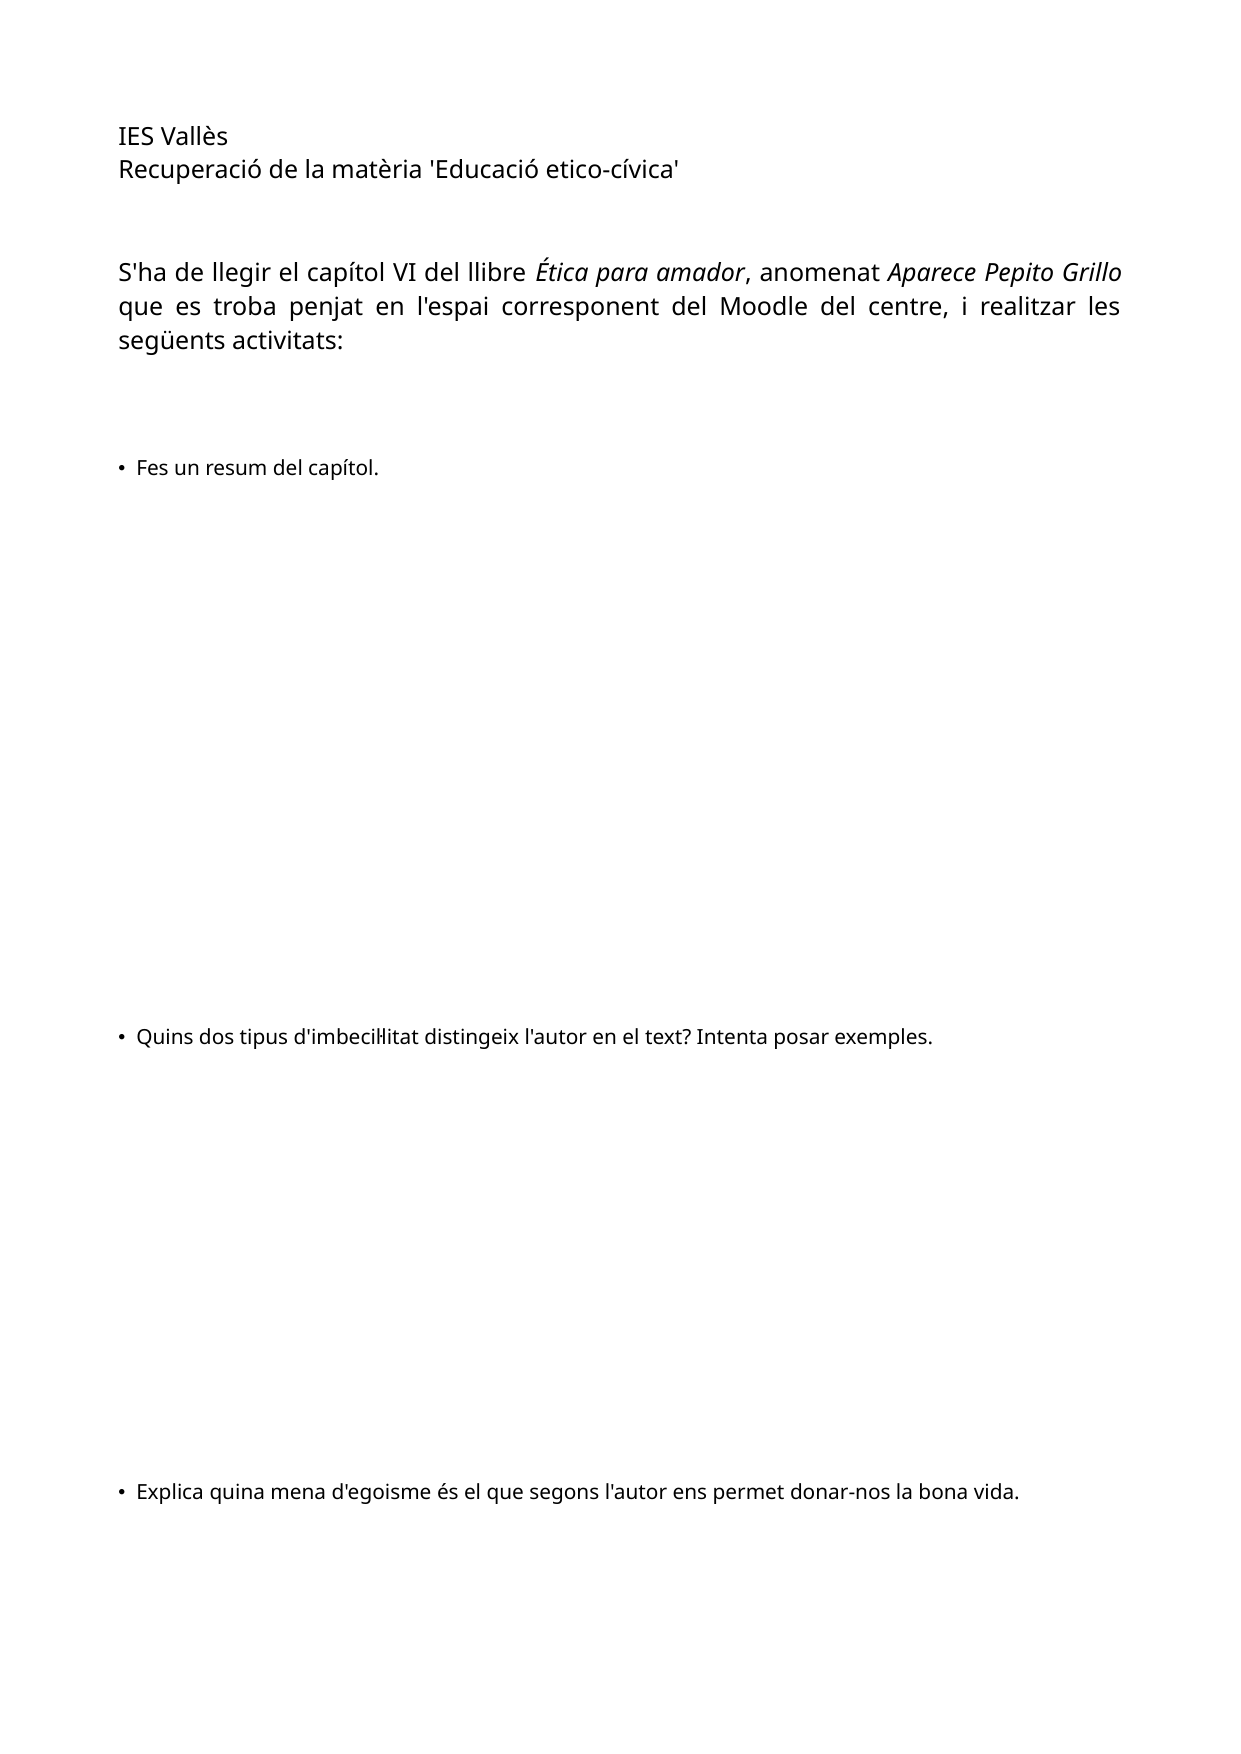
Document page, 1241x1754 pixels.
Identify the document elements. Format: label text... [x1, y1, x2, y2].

text S'ha de llegir el capítol VI del llibre Ética para amador, anomenat Aparece Pepito Grillo que es troba penjat en l'espai corresponent del Moodle del centre, i realitzar les següents activitats: [118, 254, 1122, 357]
text Recuperació de la matèria 'Educació etico-cívica' [118, 152, 1122, 186]
list Quins dos tipus d'imbecil·litat distingeix l'autor en el text? Intenta posar exemples. [118, 1022, 1122, 1050]
text IES Vallès [118, 118, 1122, 152]
list Fes un resum del capítol. [118, 453, 1122, 482]
list Explica quina mena d'egoisme és el que segons l'autor ens permet donar-nos la bona vida. [118, 1477, 1122, 1505]
